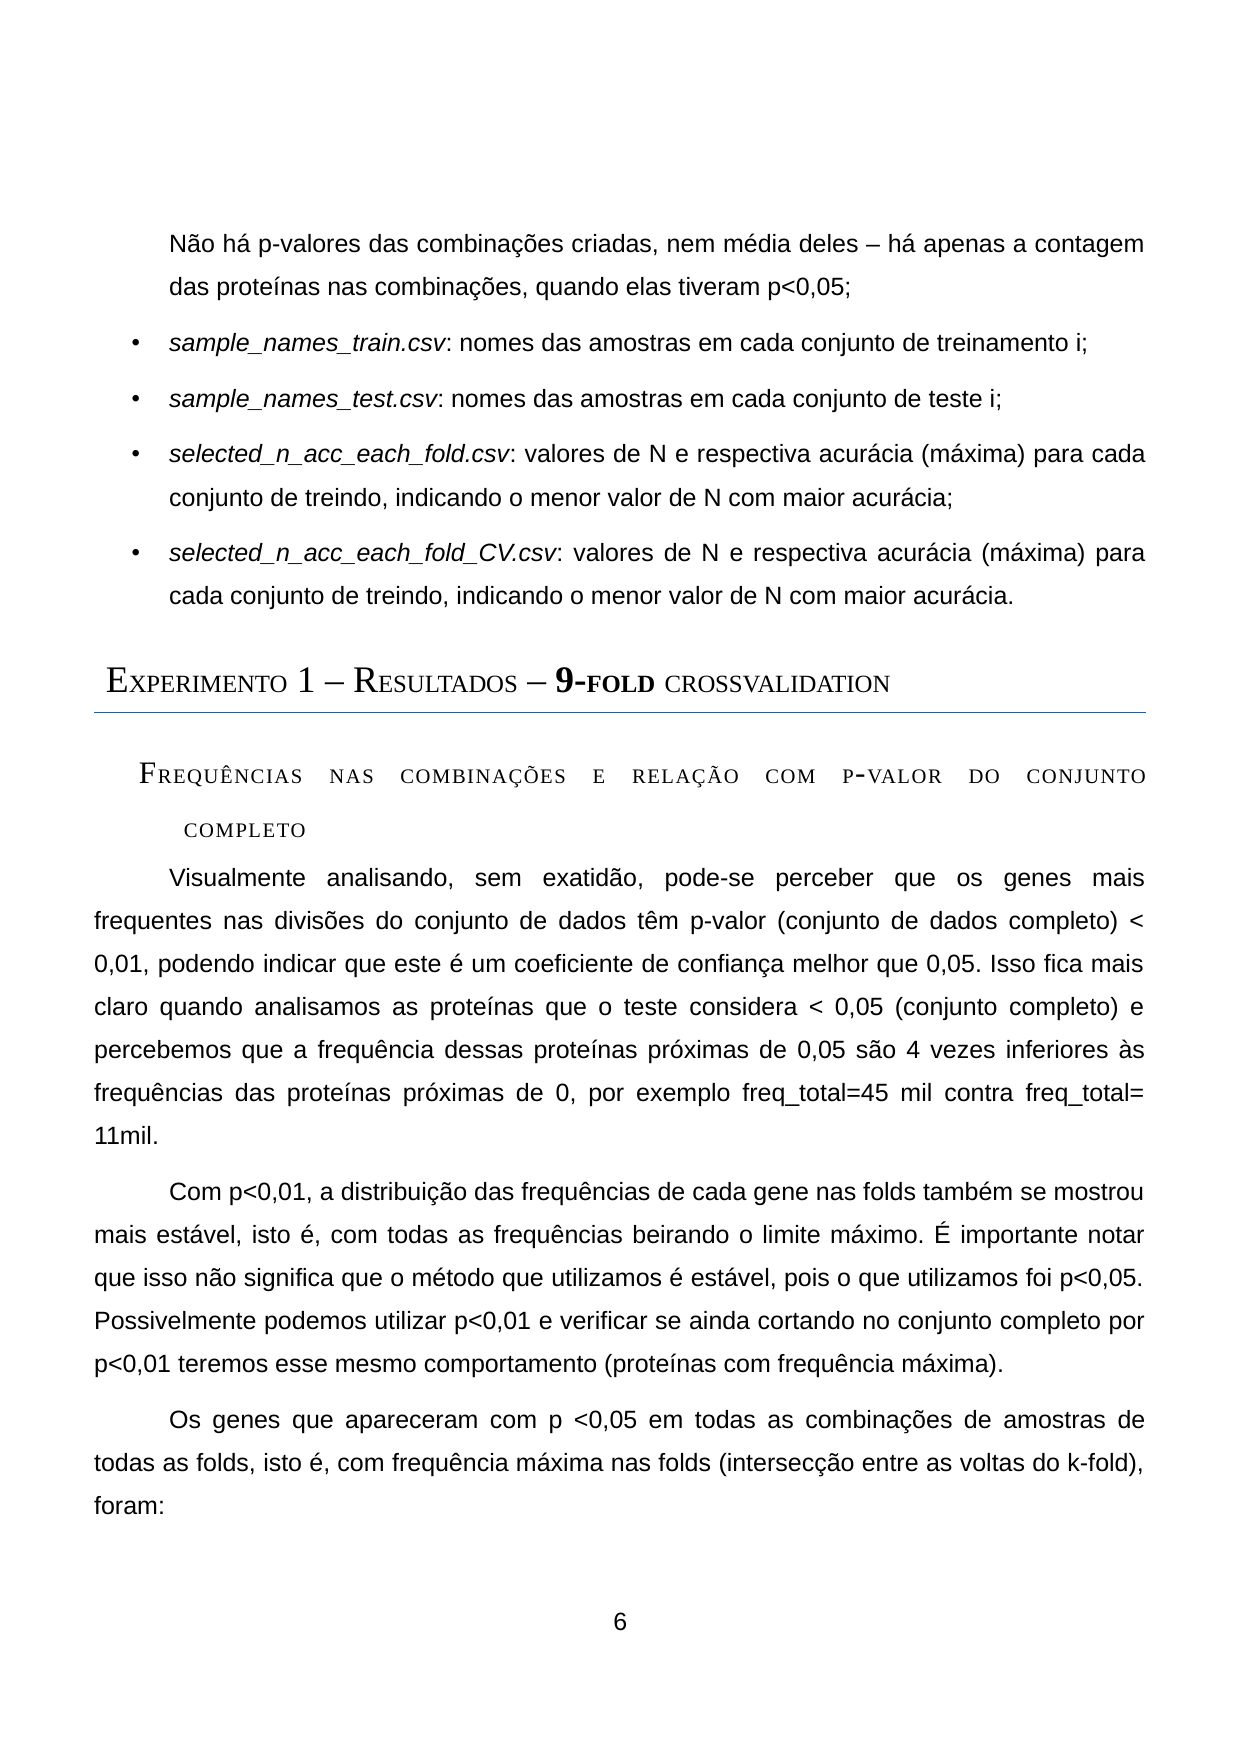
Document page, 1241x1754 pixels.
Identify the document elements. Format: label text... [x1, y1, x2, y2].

list Não há p-valores das combinações criadas, nem média deles – há apenas a contagem das proteínas nas combinações, quando elas tiveram p<0,05; [131, 229, 1146, 301]
list sample_names_test.csv: nomes das amostras em cada conjunto de teste i; [131, 383, 1146, 412]
list selected_n_acc_each_fold_CV.csv: valores de N e respectiva acurácia (máxima) para cada conjunto de treindo, indicando o menor valor de N com maior acurácia. [131, 538, 1146, 610]
list sample_names_train.csv: nomes das amostras em cada conjunto de treinamento i; [131, 328, 1146, 357]
text Visualmente analisando, sem exatidão, pode-se perceber que os genes mais frequentes nas divisões do conjunto de dados têm p-valor (conjunto de dados completo) < 0,01, podendo indicar que este é um coeficiente de confiança melhor que 0,05. Isso fica mais claro quando analisamos as proteínas que o teste considera < 0,05 (conjunto completo) e percebemos que a frequência dessas proteínas próximas de 0,05 são 4 vezes inferiores às frequências das proteínas próximas de 0, por exemplo freq_total=45 mil contra freq_total= 11mil. [94, 862, 1146, 1150]
text Com p<0,01, a distribuição das frequências de cada gene nas folds também se mostrou mais estável, isto é, com todas as frequências beirando o limite máximo. É importante notar que isso não significa que o método que utilizamos é estável, pois o que utilizamos foi p<0,05. Possivelmente podemos utilizar p<0,01 e verificar se ainda cortando no conjunto completo por p<0,01 teremos esse mesmo comportamento (proteínas com frequência máxima). [94, 1177, 1146, 1378]
text Os genes que apareceram com p <0,05 em todas as combinações de amostras de todas as folds, isto é, com frequência máxima nas folds (intersecção entre as voltas do k-fold), foram: [94, 1405, 1146, 1520]
subtitle Frequências nas combinações e relação com p-valor do conjunto completo [139, 755, 1146, 844]
list selected_n_acc_each_fold.csv: valores de N e respectiva acurácia (máxima) para cada conjunto de treindo, indicando o menor valor de N com maior acurácia; [131, 439, 1146, 511]
subtitle Experimento 1 – Resultados – 9-fold crossvalidation [94, 645, 1146, 712]
